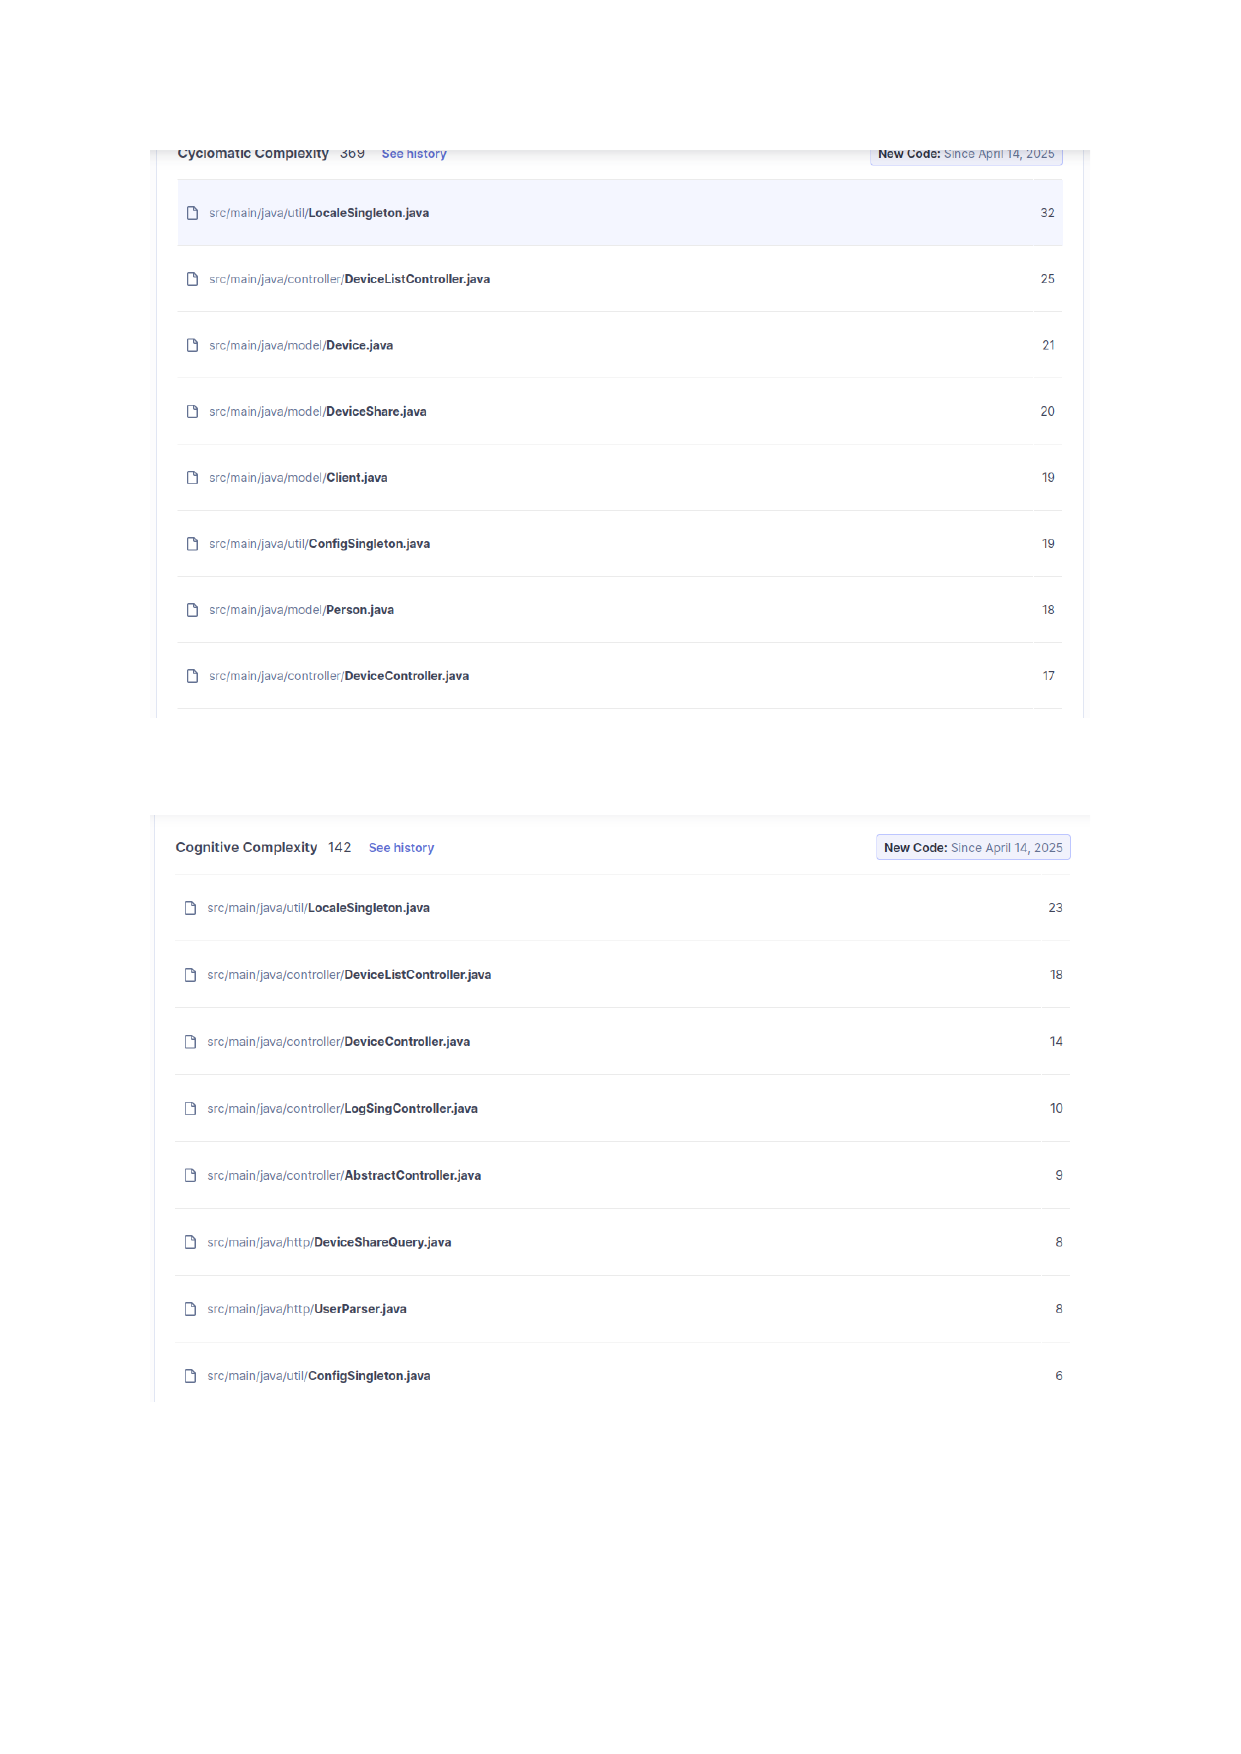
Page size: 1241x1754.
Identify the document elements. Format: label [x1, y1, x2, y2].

picture [150, 150, 1091, 718]
picture [150, 815, 1091, 1402]
